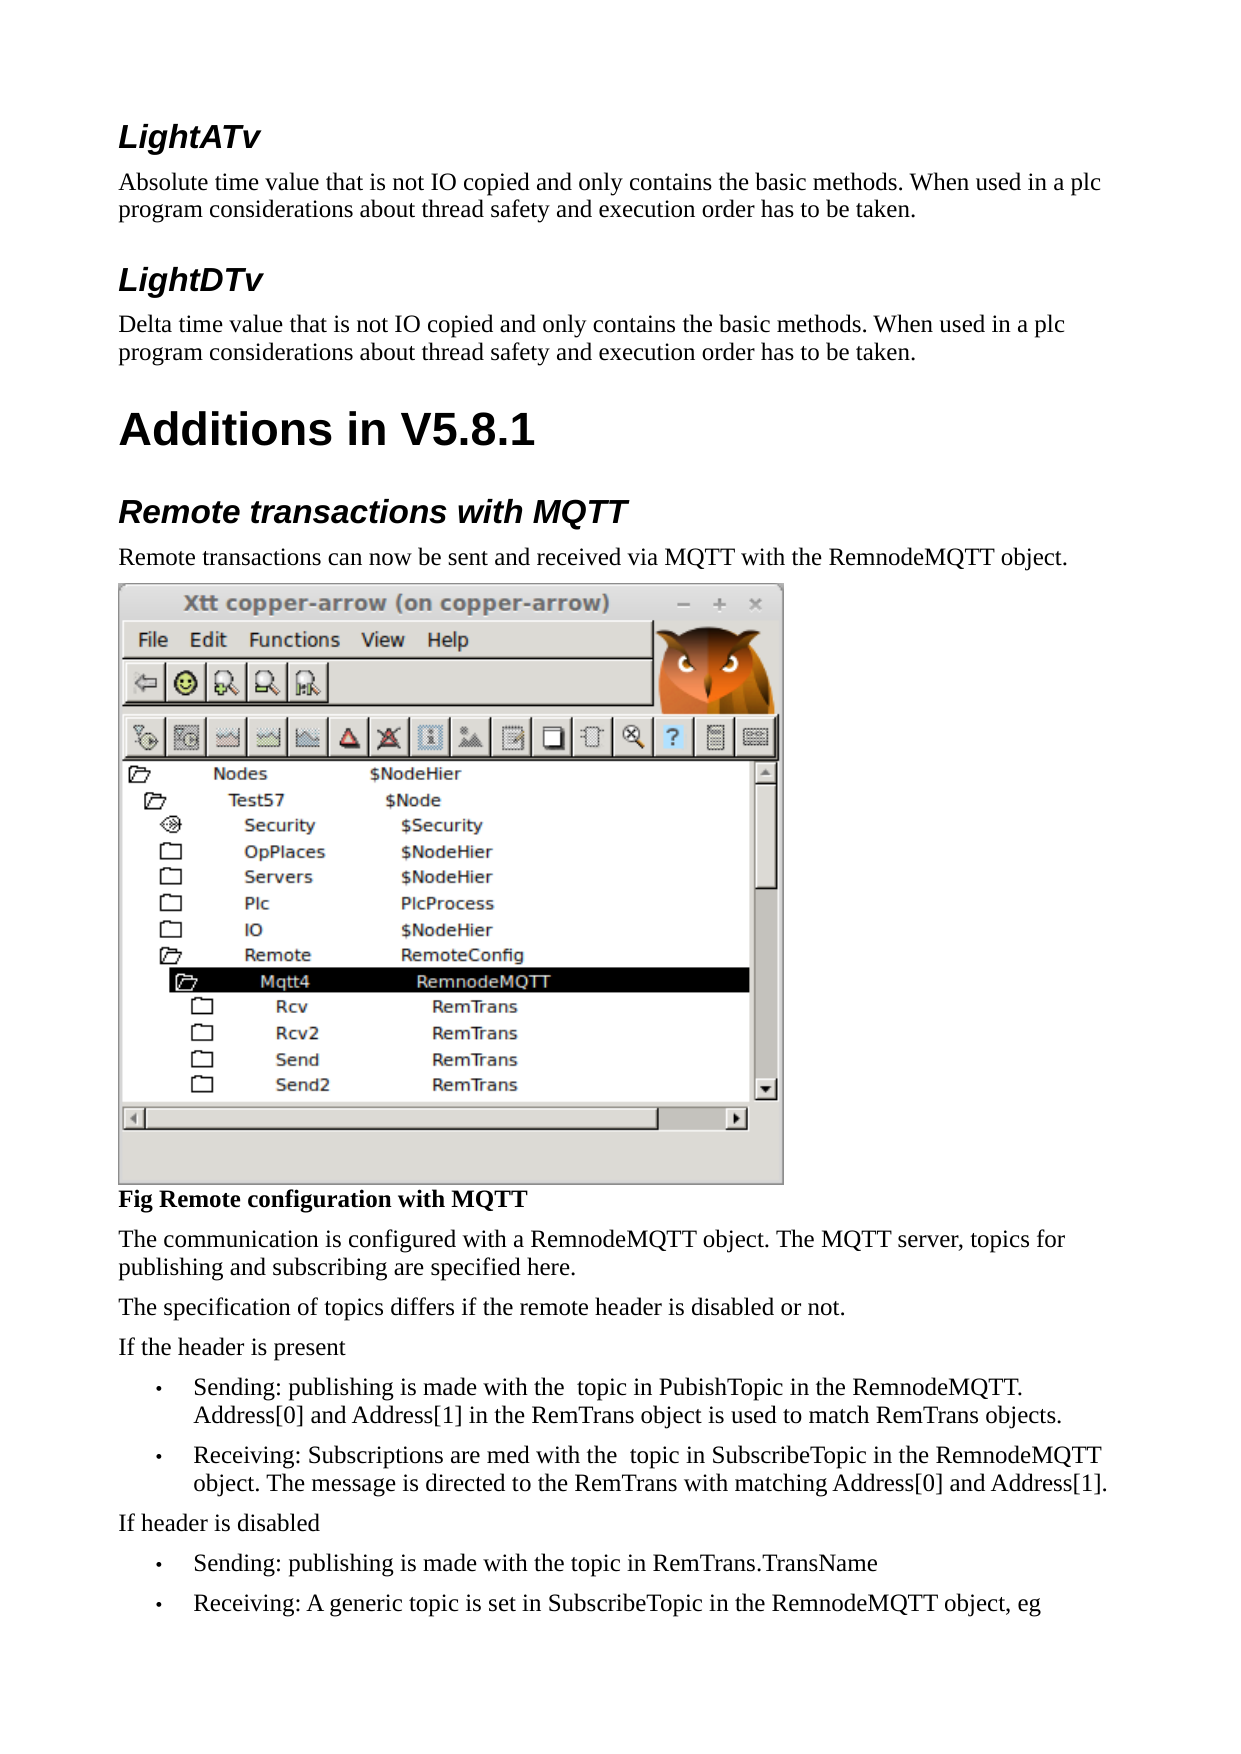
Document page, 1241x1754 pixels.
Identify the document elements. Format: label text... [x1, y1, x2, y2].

subtitle Additions in V5.8.1 [118, 403, 1122, 456]
text The communication is configured with a RemnodeMQTT object. The MQTT server, topics for publishing and subscribing are specified here. [118, 1225, 1122, 1280]
text The specification of topics differs if the remote header is disabled or not. [118, 1293, 1122, 1321]
subtitle LightATv [118, 118, 1122, 155]
text Remote transactions can now be sent and received via MQTT with the RemnodeMQTT object. [118, 543, 1122, 571]
list Sending: publishing is made with the topic in PubishTopic in the RemnodeMQTT. Address[0] and Address[1] in the RemTrans object is used to match RemTrans objects. [156, 1373, 1122, 1429]
subtitle LightDTv [118, 261, 1122, 298]
text Fig Remote configuration with MQTT [118, 583, 1122, 1212]
text Delta time value that is not IO copied and only contains the basic methods. When used in a plc program considerations about thread safety and execution order has to be taken. [118, 311, 1122, 366]
list Sending: publishing is made with the topic in RemTrans.TransName [156, 1549, 1122, 1577]
text If header is disabled [118, 1509, 1122, 1537]
list Receiving: A generic topic is set in SubscribeTopic in the RemnodeMQTT object, eg [156, 1589, 1122, 1617]
picture [118, 583, 784, 1185]
subtitle Remote transactions with MQTT [118, 493, 1122, 531]
text Absolute time value that is not IO copied and only contains the basic methods. When used in a plc program considerations about thread safety and execution order has to be taken. [118, 168, 1122, 223]
text If the header is present [118, 1333, 1122, 1361]
list Receiving: Subscriptions are med with the topic in SubscribeTopic in the RemnodeMQTT object. The message is directed to the RemTrans with matching Address[0] and Address[1]. [156, 1441, 1122, 1497]
